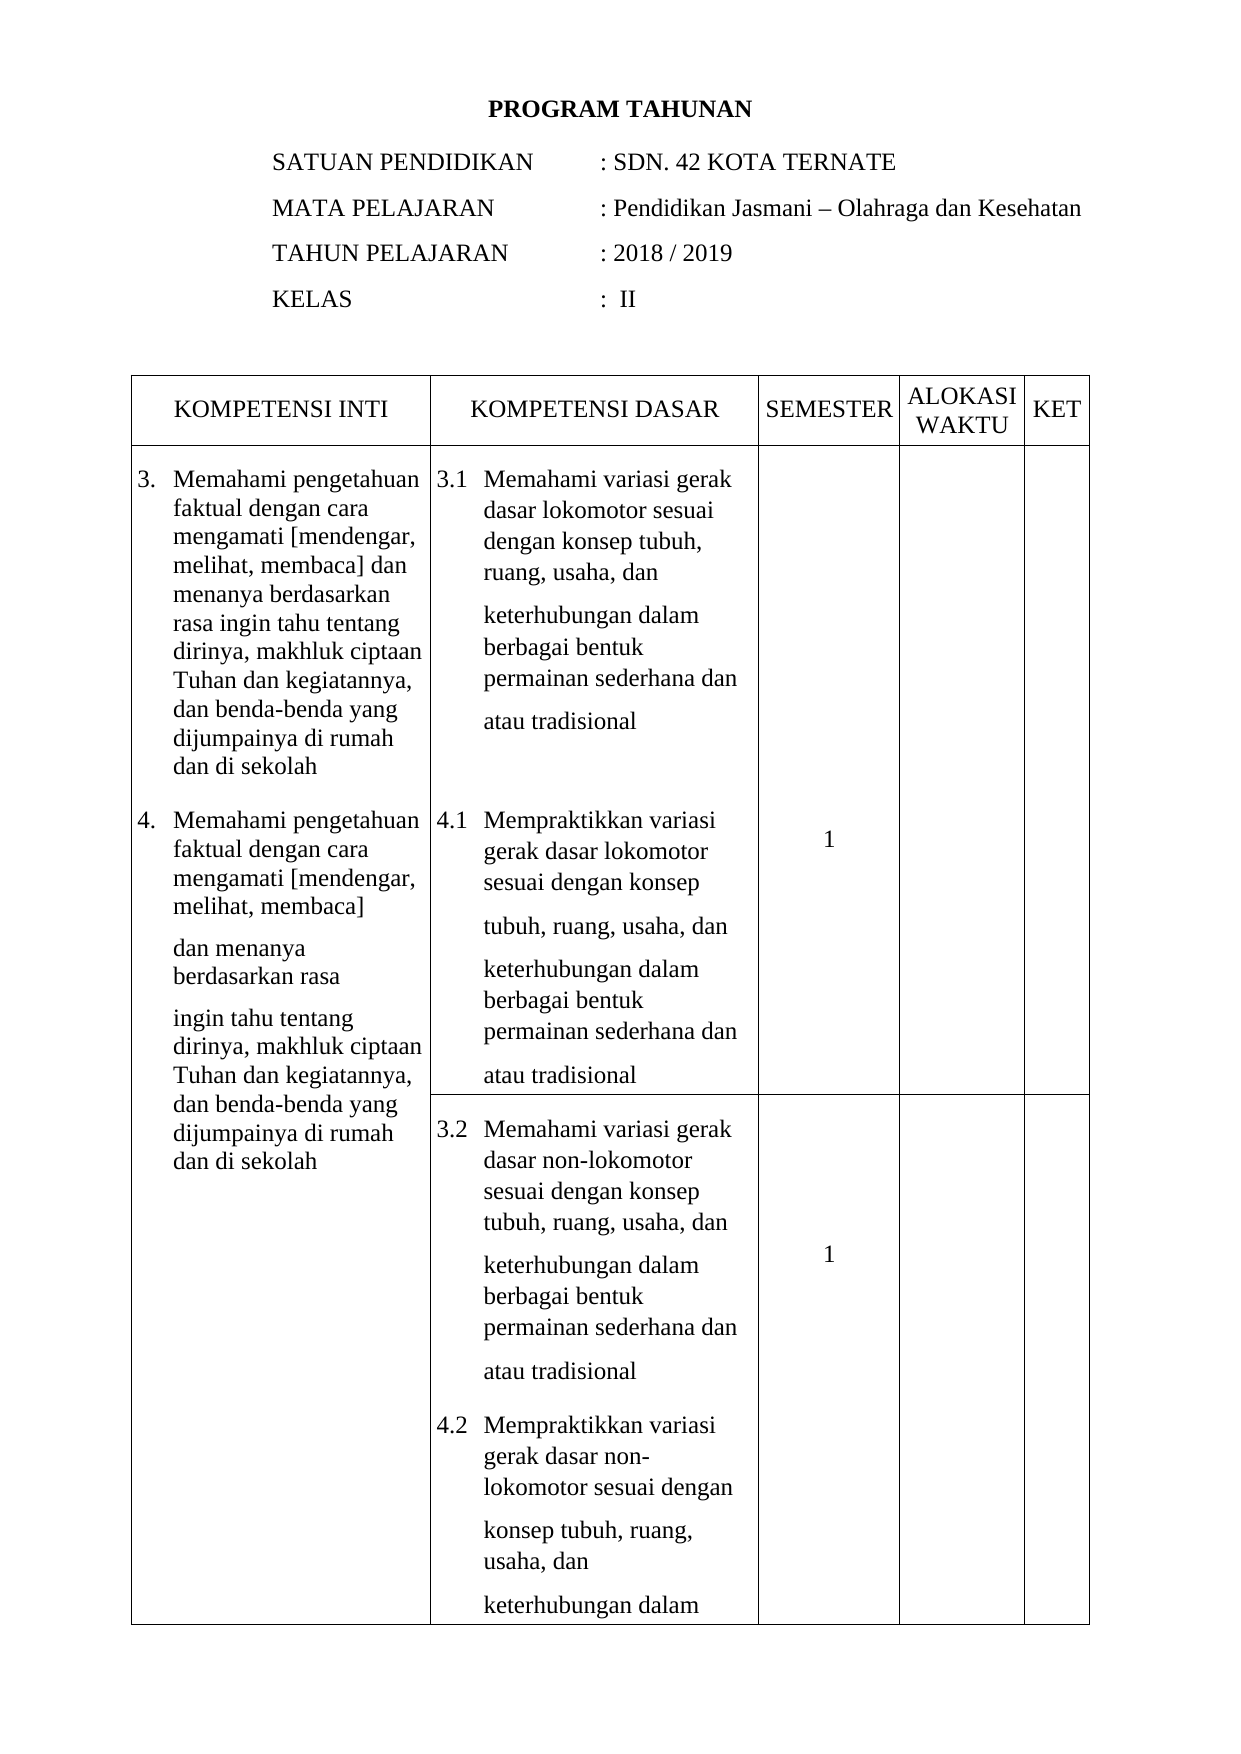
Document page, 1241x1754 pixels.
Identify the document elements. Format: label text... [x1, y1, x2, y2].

text MATA PELAJARAN : Pendidikan Jasmani – Olahraga dan Kesehatan [272, 193, 1090, 222]
table_cell Memahami pengetahuan faktual dengan cara mengamati [mendengar, melihat, membaca] dan menanya berdasarkan rasa ingin tahu tentang dirinya, makhluk ciptaan Tuhan dan kegiatannya, dan benda-benda yang dijumpainya di rumah dan di sekolah [167, 786, 430, 1624]
text TAHUN PELAJARAN : 2018 / 2019 [272, 238, 1090, 267]
table_cell Mempraktikkan variasi gerak dasar lokomotor sesuai dengan konsep tubuh, ruang, usaha, dan keterhubungan dalam berbagai bentuk permainan sederhana dan atau tradisional [478, 786, 758, 1094]
table_cell [1025, 446, 1089, 1094]
table_cell 3.1 [431, 446, 478, 786]
table_header KOMPETENSI DASAR [431, 376, 758, 444]
table_header KOMPETENSI INTI [132, 376, 430, 444]
text SATUAN PENDIDIKAN : SDN. 42 KOTA TERNATE [272, 147, 1090, 176]
table_cell 4.1 [431, 786, 478, 1094]
text KELAS : II [272, 284, 1090, 312]
text PROGRAM TAHUNAN [150, 94, 1090, 122]
table_cell 1 [759, 1095, 899, 1624]
table_cell Memahami variasi gerak dasar lokomotor sesuai dengan konsep tubuh, ruang, usaha, dan keterhubungan dalam berbagai bentuk permainan sederhana dan atau tradisional [478, 446, 758, 786]
table_cell Mempraktikkan variasi gerak dasar non-lokomotor sesuai dengan konsep tubuh, ruang, usaha, dan keterhubungan dalam [478, 1390, 758, 1624]
table_cell 3. [132, 446, 167, 786]
table_header KET [1025, 376, 1089, 444]
table_header SEMESTER [759, 376, 899, 444]
table_cell Memahami pengetahuan faktual dengan cara mengamati [mendengar, melihat, membaca] dan menanya berdasarkan rasa ingin tahu tentang dirinya, makhluk ciptaan Tuhan dan kegiatannya, dan benda-benda yang dijumpainya di rumah dan di sekolah [167, 446, 430, 786]
table_cell 4. [132, 786, 167, 1624]
table_cell 4.2 [431, 1390, 478, 1624]
table_cell [1025, 1095, 1089, 1624]
table_cell [900, 446, 1024, 1094]
table_header ALOKASI WAKTU [900, 376, 1024, 444]
table_cell [900, 1095, 1024, 1624]
table_cell Memahami variasi gerak dasar non-lokomotor sesuai dengan konsep tubuh, ruang, usaha, dan keterhubungan dalam berbagai bentuk permainan sederhana dan atau tradisional [478, 1095, 758, 1390]
table_cell 3.2 [431, 1095, 478, 1390]
table_cell 1 [759, 446, 899, 1094]
